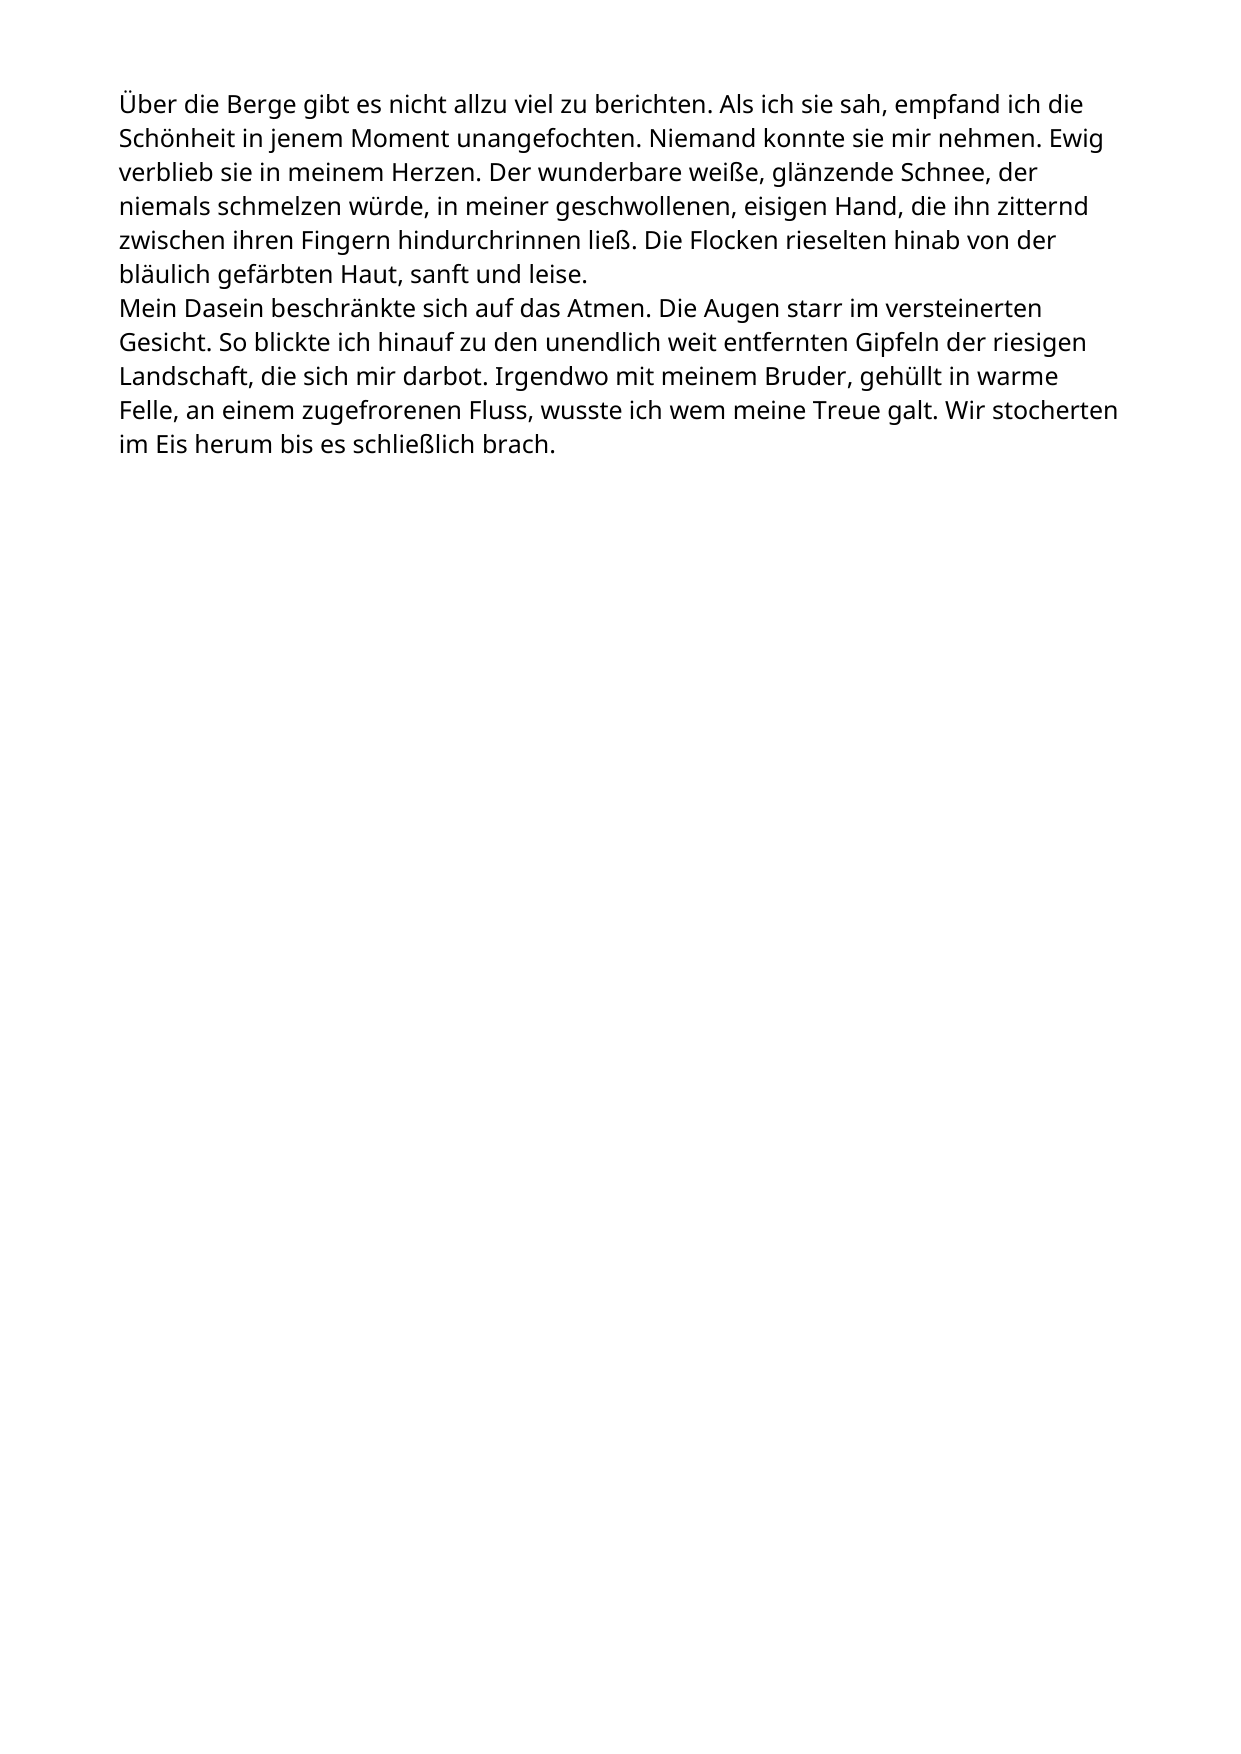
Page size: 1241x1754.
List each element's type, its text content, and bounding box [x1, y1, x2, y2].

text Mein Dasein beschränkte sich auf das Atmen. Die Augen starr im versteinerten Gesicht. So blickte ich hinauf zu den unendlich weit entfernten Gipfeln der riesigen Landschaft, die sich mir darbot. Irgendwo mit meinem Bruder, gehüllt in warme Felle, an einem zugefrorenen Fluss, wusste ich wem meine Treue galt. Wir stocherten im Eis herum bis es schließlich brach. [119, 291, 1121, 461]
text Über die Berge gibt es nicht allzu viel zu berichten. Als ich sie sah, empfand ich die Schönheit in jenem Moment unangefochten. Niemand konnte sie mir nehmen. Ewig verblieb sie in meinem Herzen. Der wunderbare weiße, glänzende Schnee, der niemals schmelzen würde, in meiner geschwollenen, eisigen Hand, die ihn zitternd zwischen ihren Fingern hindurchrinnen ließ. Die Flocken rieselten hinab von der bläulich gefärbten Haut, sanft und leise. [119, 87, 1121, 291]
